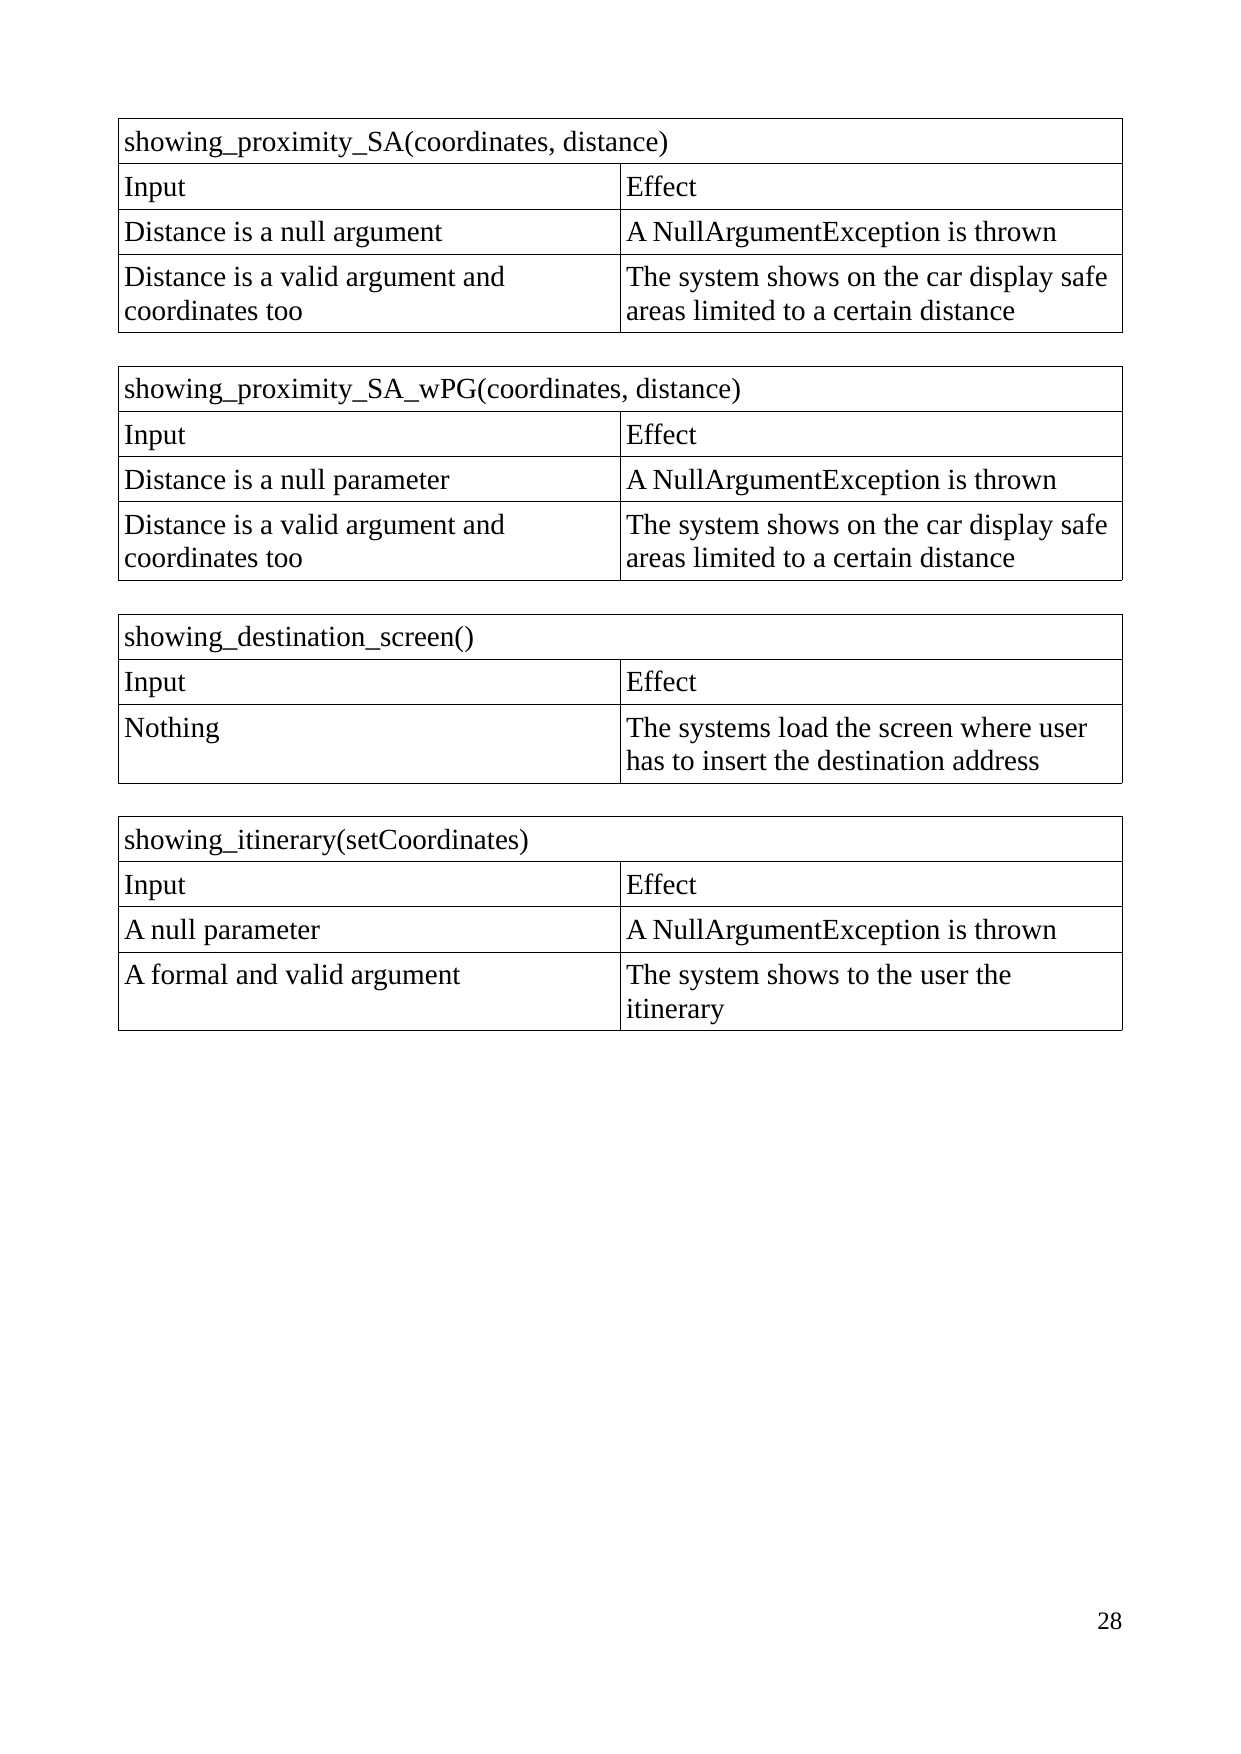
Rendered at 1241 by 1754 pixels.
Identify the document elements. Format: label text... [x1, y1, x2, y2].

table_header Effect [621, 862, 1122, 906]
table_header showing_itinerary(setCoordinates) [119, 817, 1122, 861]
table_header showing_proximity_SA_wPG(coordinates, distance) [119, 367, 1122, 411]
table_header Effect [621, 660, 1122, 704]
table_cell Distance is a valid argument and coordinates too [119, 255, 620, 332]
table_cell A NullArgumentException is thrown [621, 210, 1122, 253]
table_cell A NullArgumentException is thrown [621, 907, 1122, 952]
table_cell The system shows to the user the itinerary [621, 953, 1122, 1030]
table_header Input [119, 862, 620, 906]
table_header showing_destination_screen() [119, 615, 1122, 659]
table_cell A null parameter [119, 907, 620, 952]
table_header Input [119, 412, 620, 456]
table_cell Distance is a null argument [119, 210, 620, 253]
table_header showing_proximity_SA(coordinates, distance) [119, 119, 1122, 163]
table_cell A formal and valid argument [119, 953, 620, 1030]
table_cell Distance is a null parameter [119, 457, 620, 501]
table_cell A NullArgumentException is thrown [621, 457, 1122, 501]
table_cell The system shows on the car display safe areas limited to a certain distance [621, 255, 1122, 332]
table_cell Distance is a valid argument and coordinates too [119, 502, 620, 580]
table_cell The system shows on the car display safe areas limited to a certain distance [621, 502, 1122, 580]
table_header Input [119, 164, 620, 208]
table_cell Nothing [119, 705, 620, 782]
table_header Input [119, 660, 620, 704]
table_header Effect [621, 412, 1122, 456]
table_cell The systems load the screen where user has to insert the destination address [621, 705, 1122, 782]
table_header Effect [621, 164, 1122, 208]
